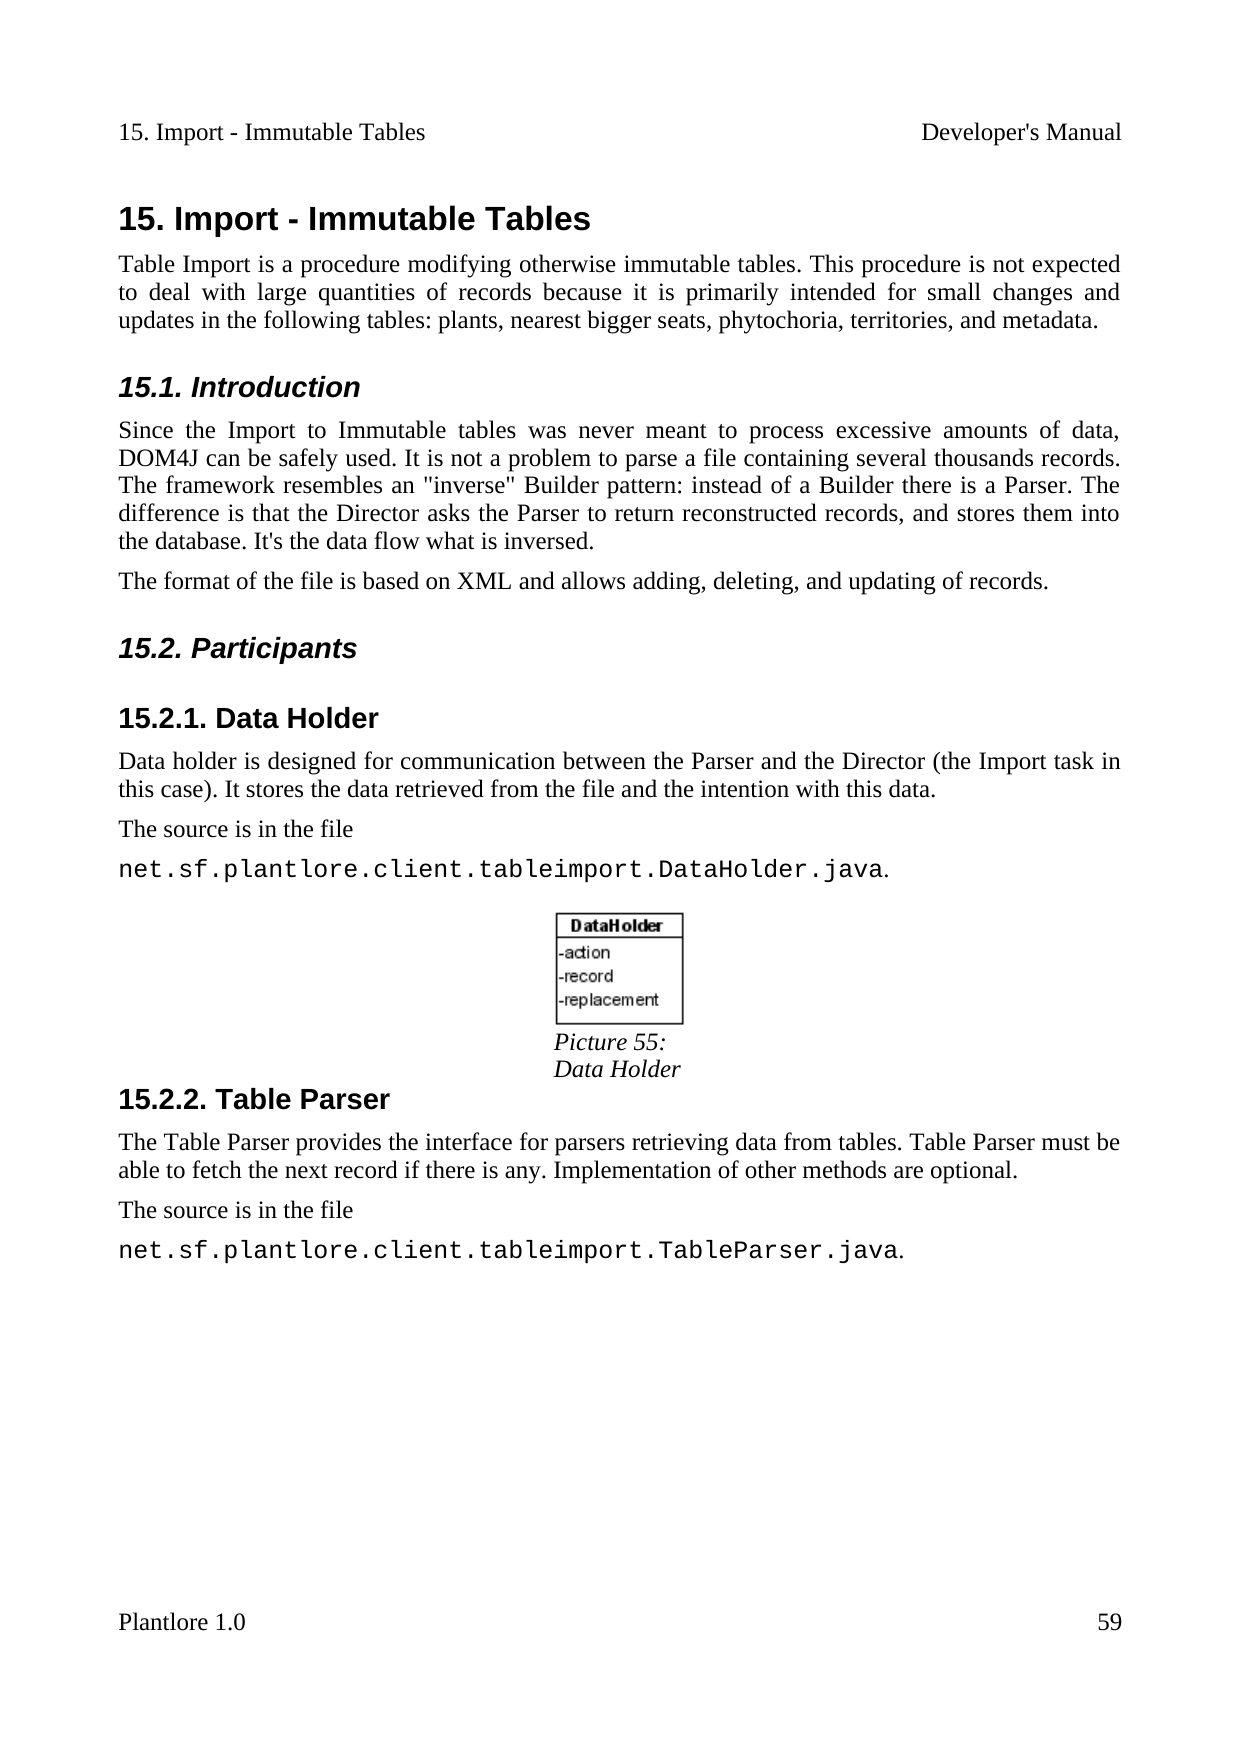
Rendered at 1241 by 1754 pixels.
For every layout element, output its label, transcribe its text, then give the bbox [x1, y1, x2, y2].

text The source is in the file [118, 1196, 1122, 1224]
subtitle [554, 898, 686, 910]
text Table Import is a procedure modifying otherwise immutable tables. This procedure is not expected to deal with large quantities of records because it is primarily intended for small changes and updates in the following tables: plants, nearest bigger seats, phytochoria, territories, and metadata. [118, 250, 1122, 333]
subtitle 15.1. Introduction [118, 371, 1122, 403]
text The format of the file is based on XML and allows adding, deleting, and updating of records. [118, 567, 1122, 595]
subtitle 15. Import - Immutable Tables [118, 200, 1122, 238]
text Data holder is designed for communication between the Parser and the Director (the Import task in this case). It stores the data retrieved from the file and the intention with this data. [118, 747, 1122, 803]
text net.sf.plantlore.client.tableimport.DataHolder.java. [118, 856, 1122, 885]
subtitle 15.2. Participants [118, 632, 1122, 665]
subtitle 15.2.1. Data Holder [118, 702, 1122, 735]
text Picture 55: Data Holder [554, 1028, 686, 1083]
text The source is in the file [118, 815, 1122, 843]
picture [553, 910, 687, 1028]
text The Table Parser provides the interface for parsers retrieving data from tables. Table Parser must be able to fetch the next record if there is any. Implementation of other methods are optional. [118, 1128, 1122, 1184]
subtitle 15.2.2. Table Parser [118, 923, 1122, 1116]
text Since the Import to Immutable tables was never meant to process excessive amounts of data, DOM4J can be safely used. It is not a problem to parse a file containing several thousands records. The framework resembles an "inverse" Builder pattern: instead of a Builder there is a Parser. The difference is that the Director asks the Parser to return reconstructed records, and stores them into the database. It's the data flow what is inversed. [118, 416, 1122, 554]
text net.sf.plantlore.client.tableimport.TableParser.java. [118, 1236, 1122, 1266]
